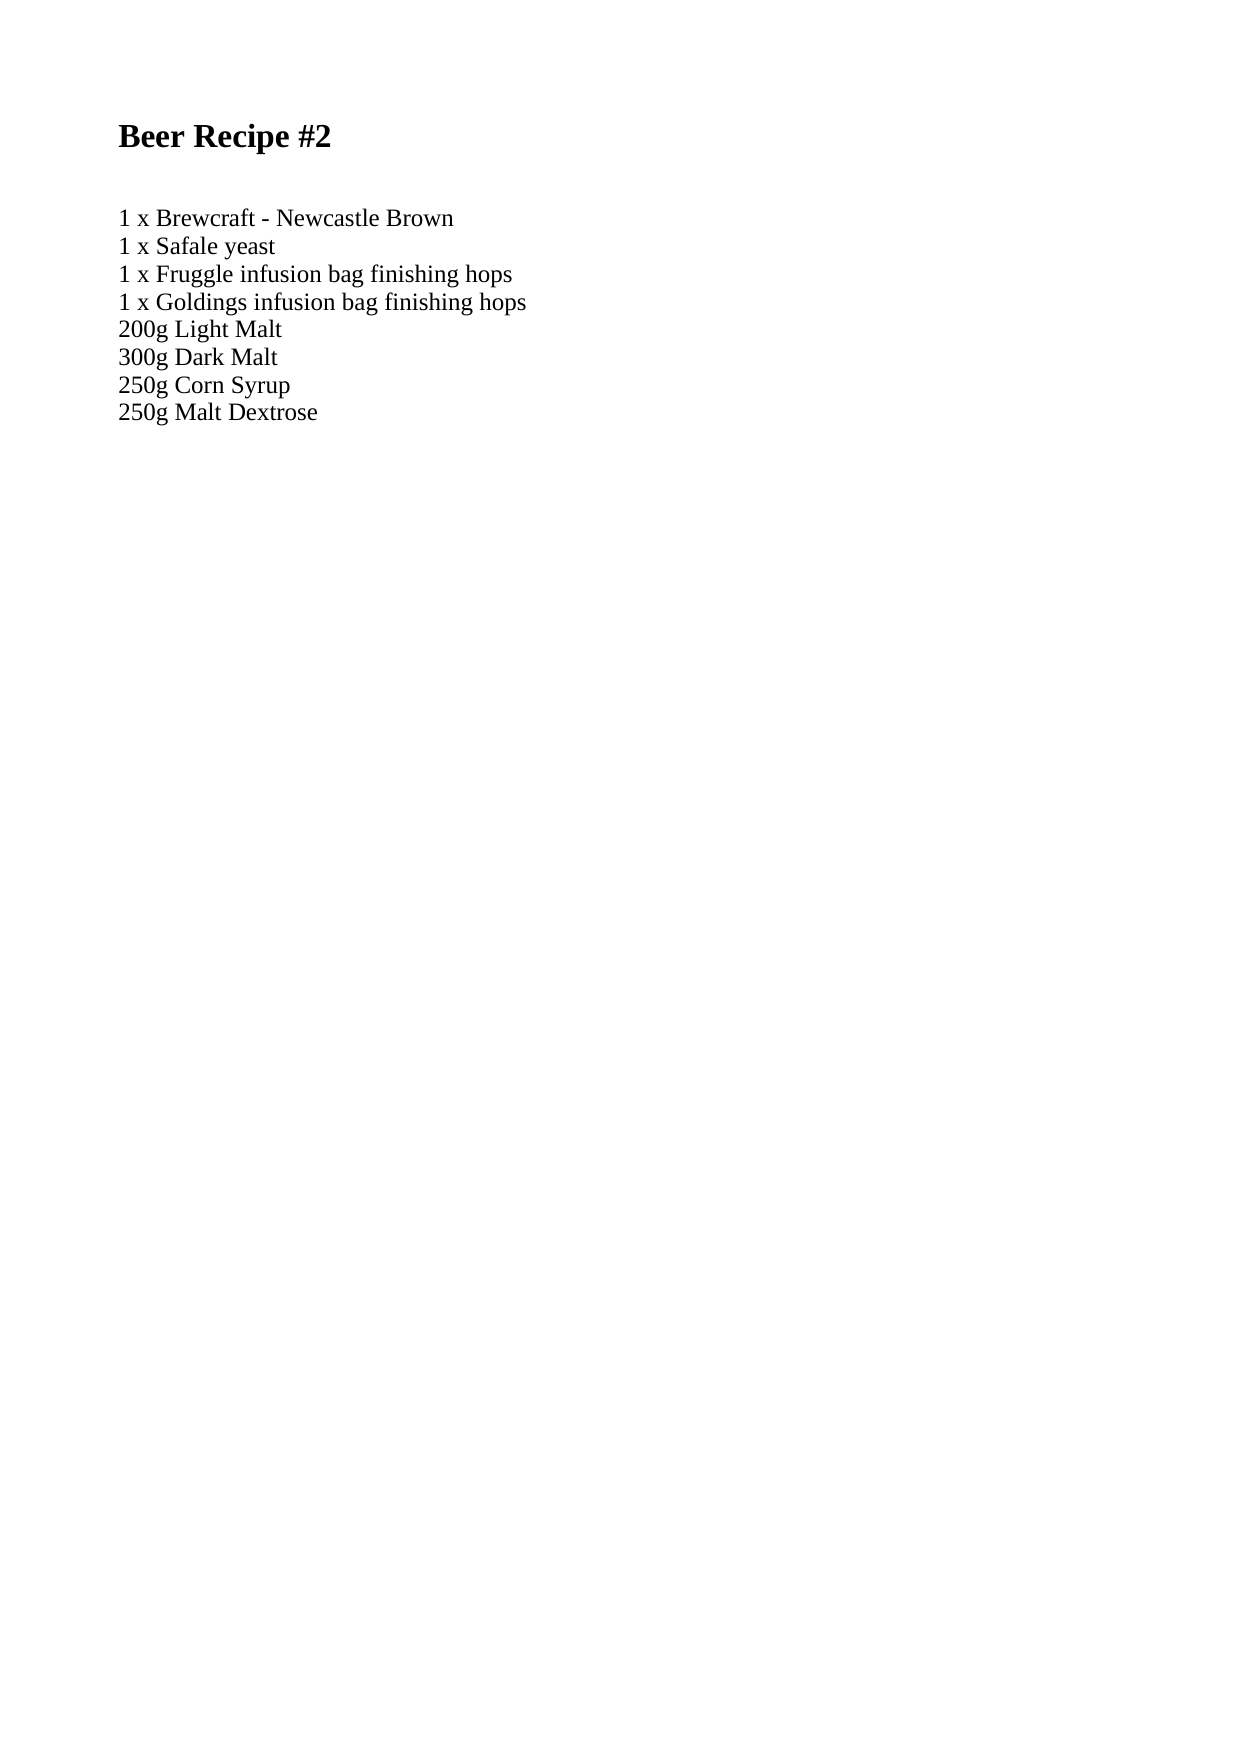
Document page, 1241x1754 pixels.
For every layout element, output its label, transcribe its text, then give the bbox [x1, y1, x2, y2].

subtitle Beer Recipe #2 [118, 118, 1122, 155]
text 300g Dark Malt [118, 343, 1122, 371]
text 1 x Safale yeast [118, 232, 1122, 260]
text 1 x Brewcraft - Newcastle Brown [118, 204, 1122, 232]
text 1 x Fruggle infusion bag finishing hops [118, 260, 1122, 288]
text 1 x Goldings infusion bag finishing hops [118, 288, 1122, 315]
text 250g Malt Dextrose [118, 398, 1122, 426]
text 250g Corn Syrup [118, 371, 1122, 398]
text 200g Light Malt [118, 315, 1122, 343]
